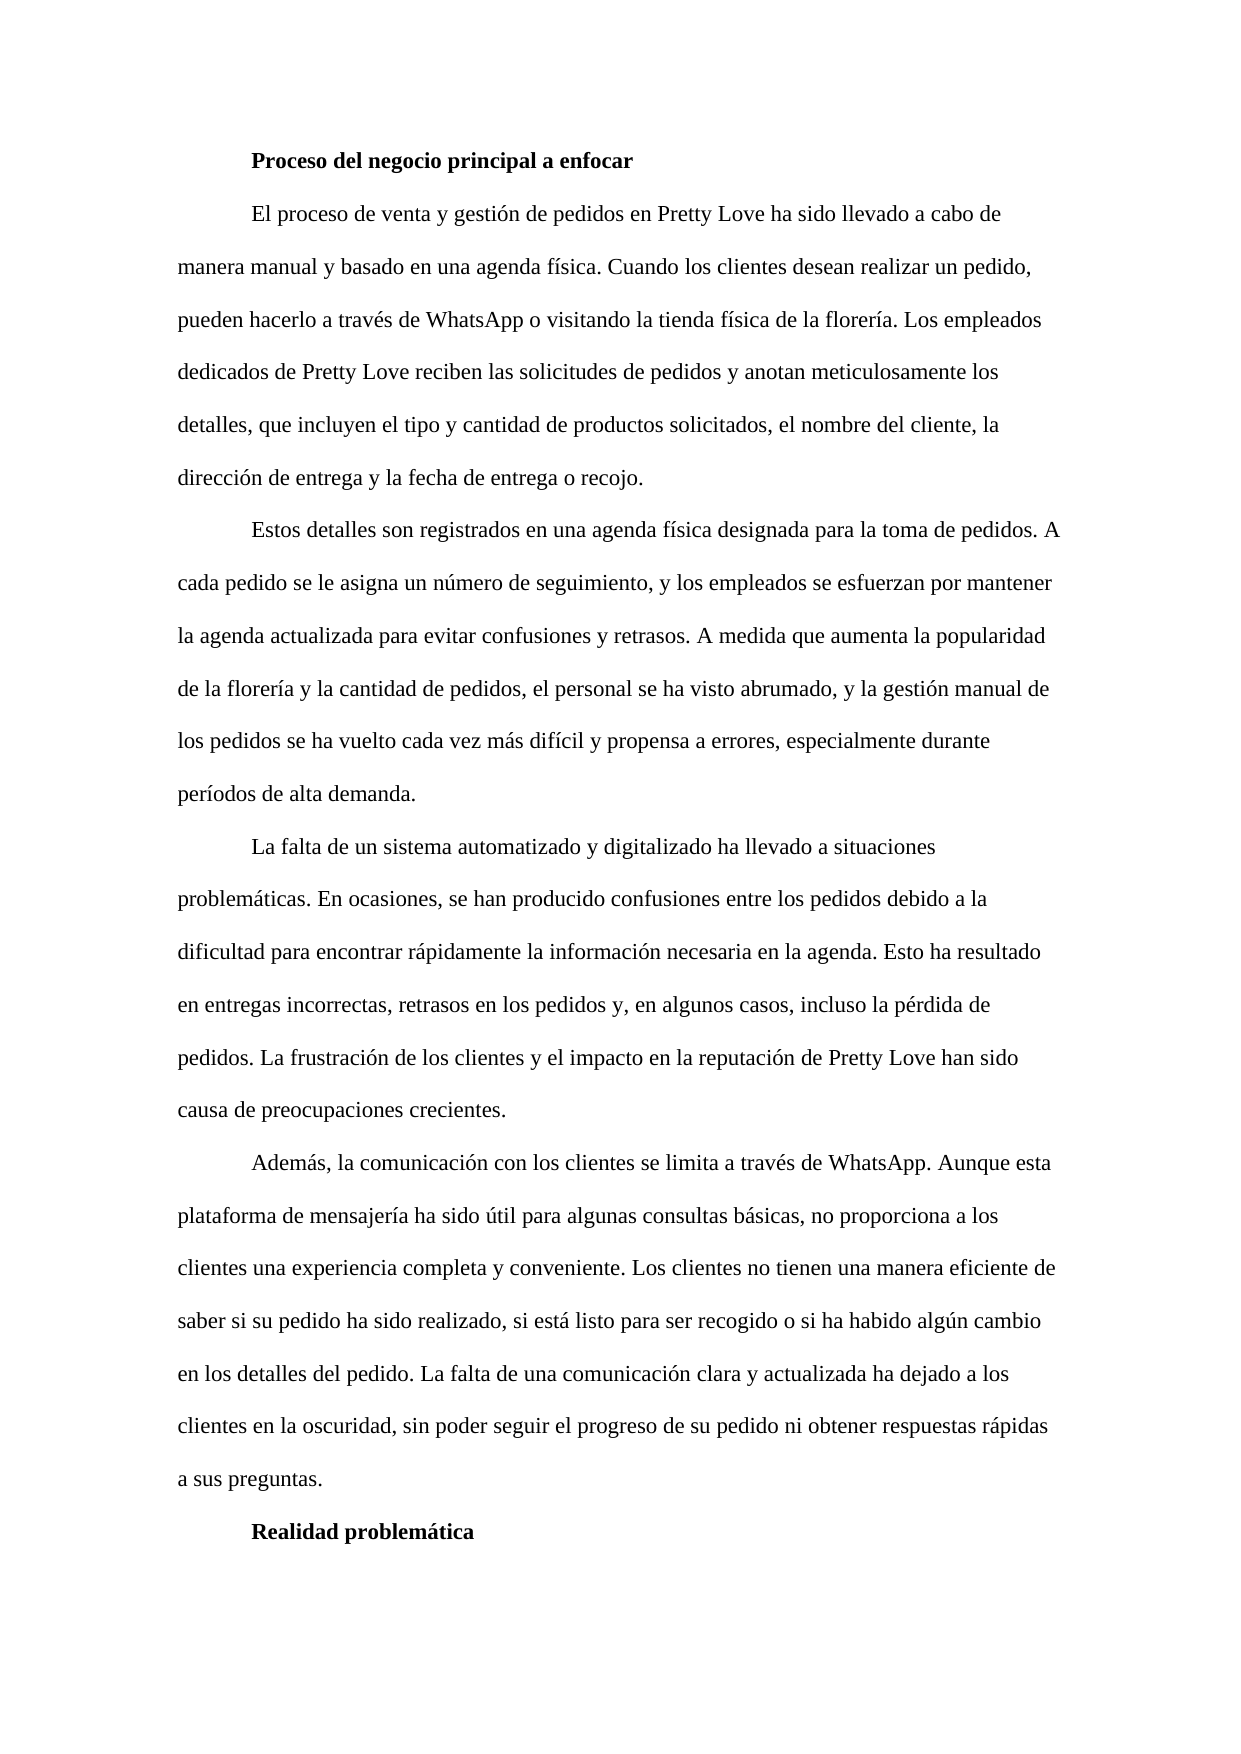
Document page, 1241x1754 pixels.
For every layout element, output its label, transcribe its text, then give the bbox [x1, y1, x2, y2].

text El proceso de venta y gestión de pedidos en Pretty Love ha sido llevado a cabo de manera manual y basado en una agenda física. Cuando los clientes desean realizar un pedido, pueden hacerlo a través de WhatsApp o visitando la tienda física de la florería. Los empleados dedicados de Pretty Love reciben las solicitudes de pedidos y anotan meticulosamente los detalles, que incluyen el tipo y cantidad de productos solicitados, el nombre del cliente, la dirección de entrega y la fecha de entrega o recojo. [177, 200, 1063, 490]
text Realidad problemática [177, 1518, 1063, 1544]
text La falta de un sistema automatizado y digitalizado ha llevado a situaciones problemáticas. En ocasiones, se han producido confusiones entre los pedidos debido a la dificultad para encontrar rápidamente la información necesaria en la agenda. Esto ha resultado en entregas incorrectas, retrasos en los pedidos y, en algunos casos, incluso la pérdida de pedidos. La frustración de los clientes y el impacto en la reputación de Pretty Love han sido causa de preocupaciones crecientes. [177, 833, 1063, 1123]
text Además, la comunicación con los clientes se limita a través de WhatsApp. Aunque esta plataforma de mensajería ha sido útil para algunas consultas básicas, no proporciona a los clientes una experiencia completa y conveniente. Los clientes no tienen una manera eficiente de saber si su pedido ha sido realizado, si está listo para ser recogido o si ha habido algún cambio en los detalles del pedido. La falta de una comunicación clara y actualizada ha dejado a los clientes en la oscuridad, sin poder seguir el progreso de su pedido ni obtener respuestas rápidas a sus preguntas. [177, 1149, 1063, 1492]
text Estos detalles son registrados en una agenda física designada para la toma de pedidos. A cada pedido se le asigna un número de seguimiento, y los empleados se esfuerzan por mantener la agenda actualizada para evitar confusiones y retrasos. A medida que aumenta la popularidad de la florería y la cantidad de pedidos, el personal se ha visto abrumado, y la gestión manual de los pedidos se ha vuelto cada vez más difícil y propensa a errores, especialmente durante períodos de alta demanda. [177, 517, 1063, 806]
text Proceso del negocio principal a enfocar [177, 148, 1063, 174]
